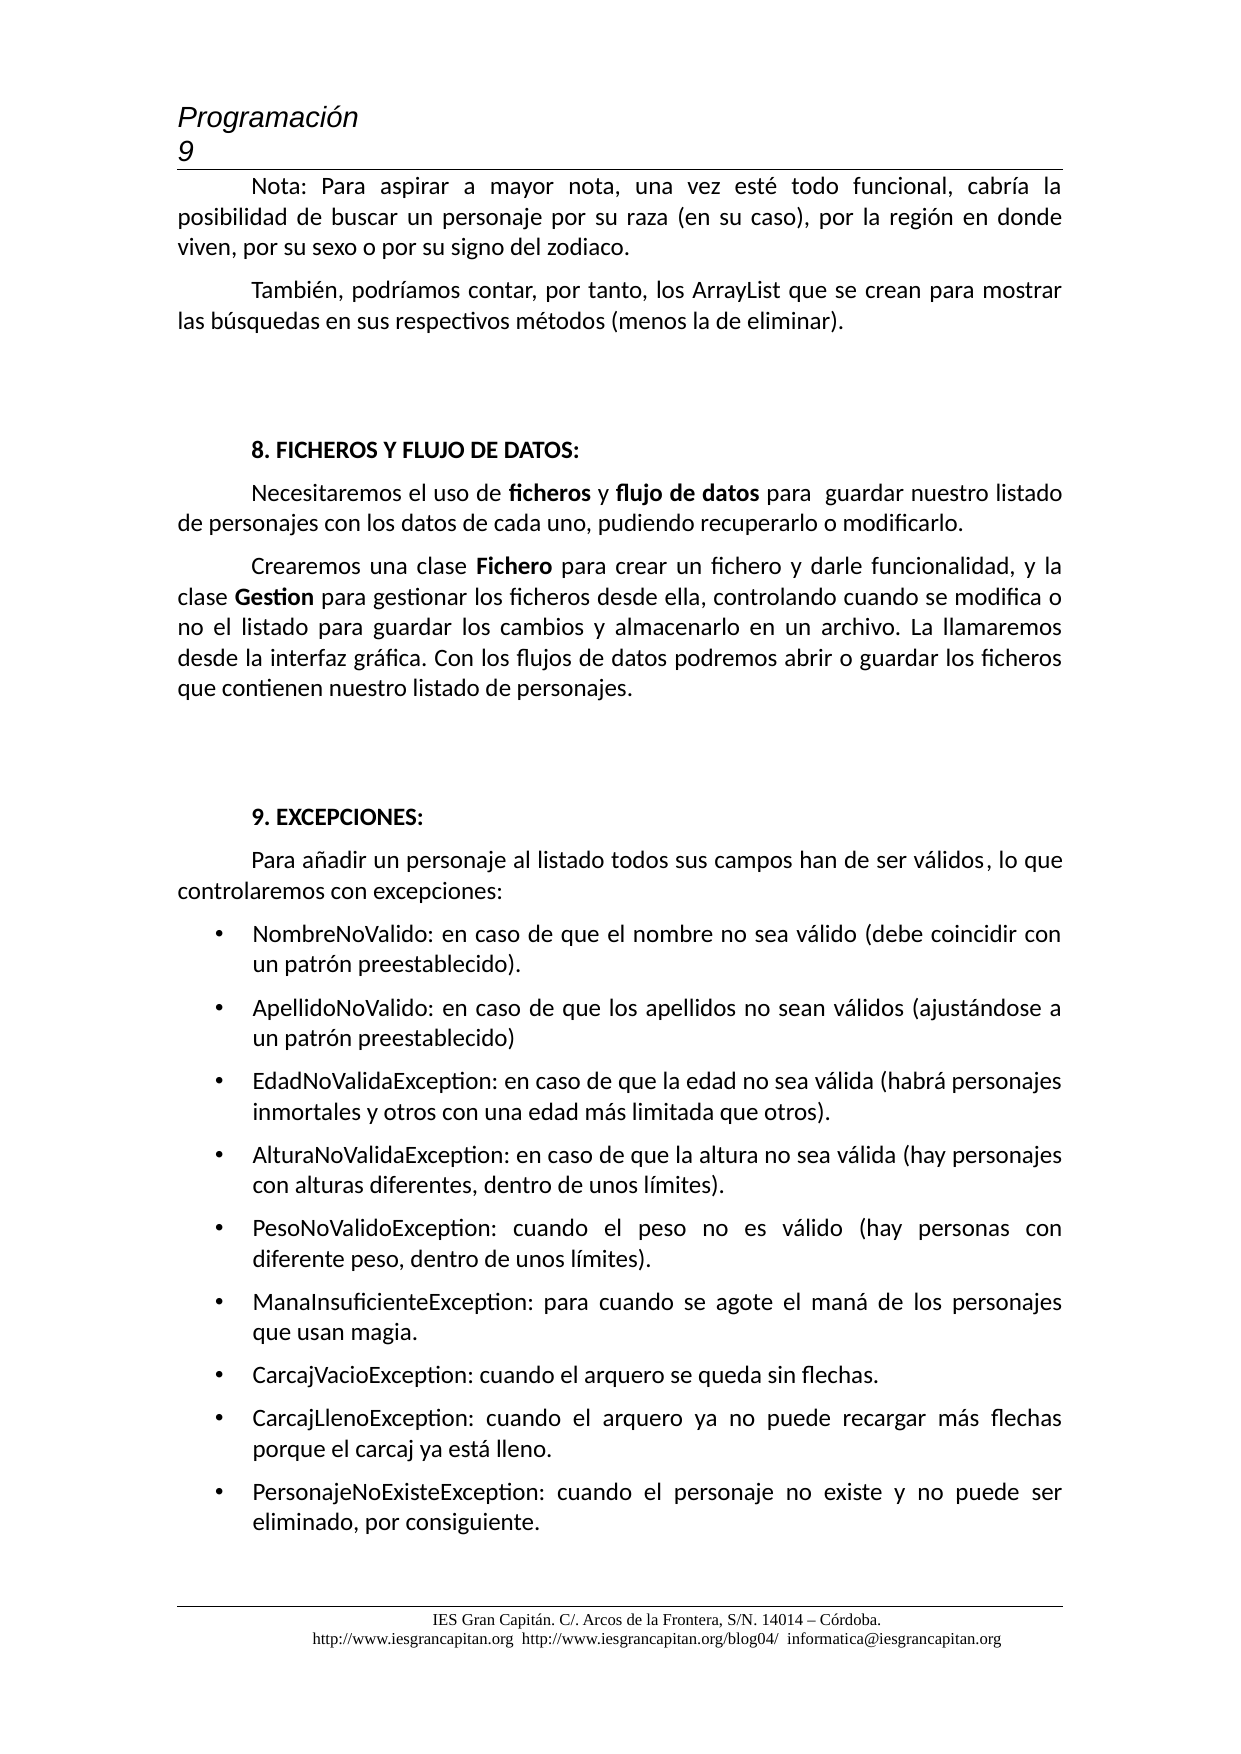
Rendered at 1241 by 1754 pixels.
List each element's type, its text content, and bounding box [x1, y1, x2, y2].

list CarcajVacioException: cuando el arquero se queda sin flechas. [215, 1359, 1063, 1390]
text 9. EXCEPCIONES: [177, 802, 1063, 832]
text Nota: Para aspirar a mayor nota, una vez esté todo funcional, cabría la posibilidad de buscar un personaje por su raza (en su caso), por la región en donde viven, por su sexo o por su signo del zodiaco. [177, 170, 1063, 262]
list EdadNoValidaException: en caso de que la edad no sea válida (habrá personajes inmortales y otros con una edad más limitada que otros). [215, 1065, 1063, 1126]
list CarcajLlenoException: cuando el arquero ya no puede recargar más flechas porque el carcaj ya está lleno. [215, 1402, 1063, 1463]
list ApellidoNoValido: en caso de que los apellidos no sean válidos (ajustándose a un patrón preestablecido) [215, 992, 1063, 1053]
text 8. FICHEROS Y FLUJO DE DATOS: [177, 434, 1063, 464]
text Crearemos una clase Fichero para crear un fichero y darle funcionalidad, y la clase Gestion para gestionar los ficheros desde ella, controlando cuando se modifica o no el listado para guardar los cambios y almacenarlo en un archivo. La llamaremos desde la interfaz gráfica. Con los flujos de datos podremos abrir o guardar los ficheros que contienen nuestro listado de personajes. [177, 550, 1063, 703]
list AlturaNoValidaException: en caso de que la altura no sea válida (hay personajes con alturas diferentes, dentro de unos límites). [215, 1139, 1063, 1200]
list PesoNoValidoException: cuando el peso no es válido (hay personas con diferente peso, dentro de unos límites). [215, 1212, 1063, 1273]
list ManaInsuficienteException: para cuando se agote el maná de los personajes que usan magia. [215, 1286, 1063, 1347]
list NombreNoValido: en caso de que el nombre no sea válido (debe coincidir con un patrón preestablecido). [215, 918, 1063, 979]
list PersonajeNoExisteException: cuando el personaje no existe y no puede ser eliminado, por consiguiente. [215, 1476, 1063, 1537]
text Para añadir un personaje al listado todos sus campos han de ser válidos, lo que controlaremos con excepciones: [177, 844, 1063, 906]
text También, podríamos contar, por tanto, los ArrayList que se crean para mostrar las búsquedas en sus respectivos métodos (menos la de eliminar). [177, 274, 1063, 335]
text Necesitaremos el uso de ficheros y flujo de datos para guardar nuestro listado de personajes con los datos de cada uno, pudiendo recuperarlo o modificarlo. [177, 477, 1063, 538]
